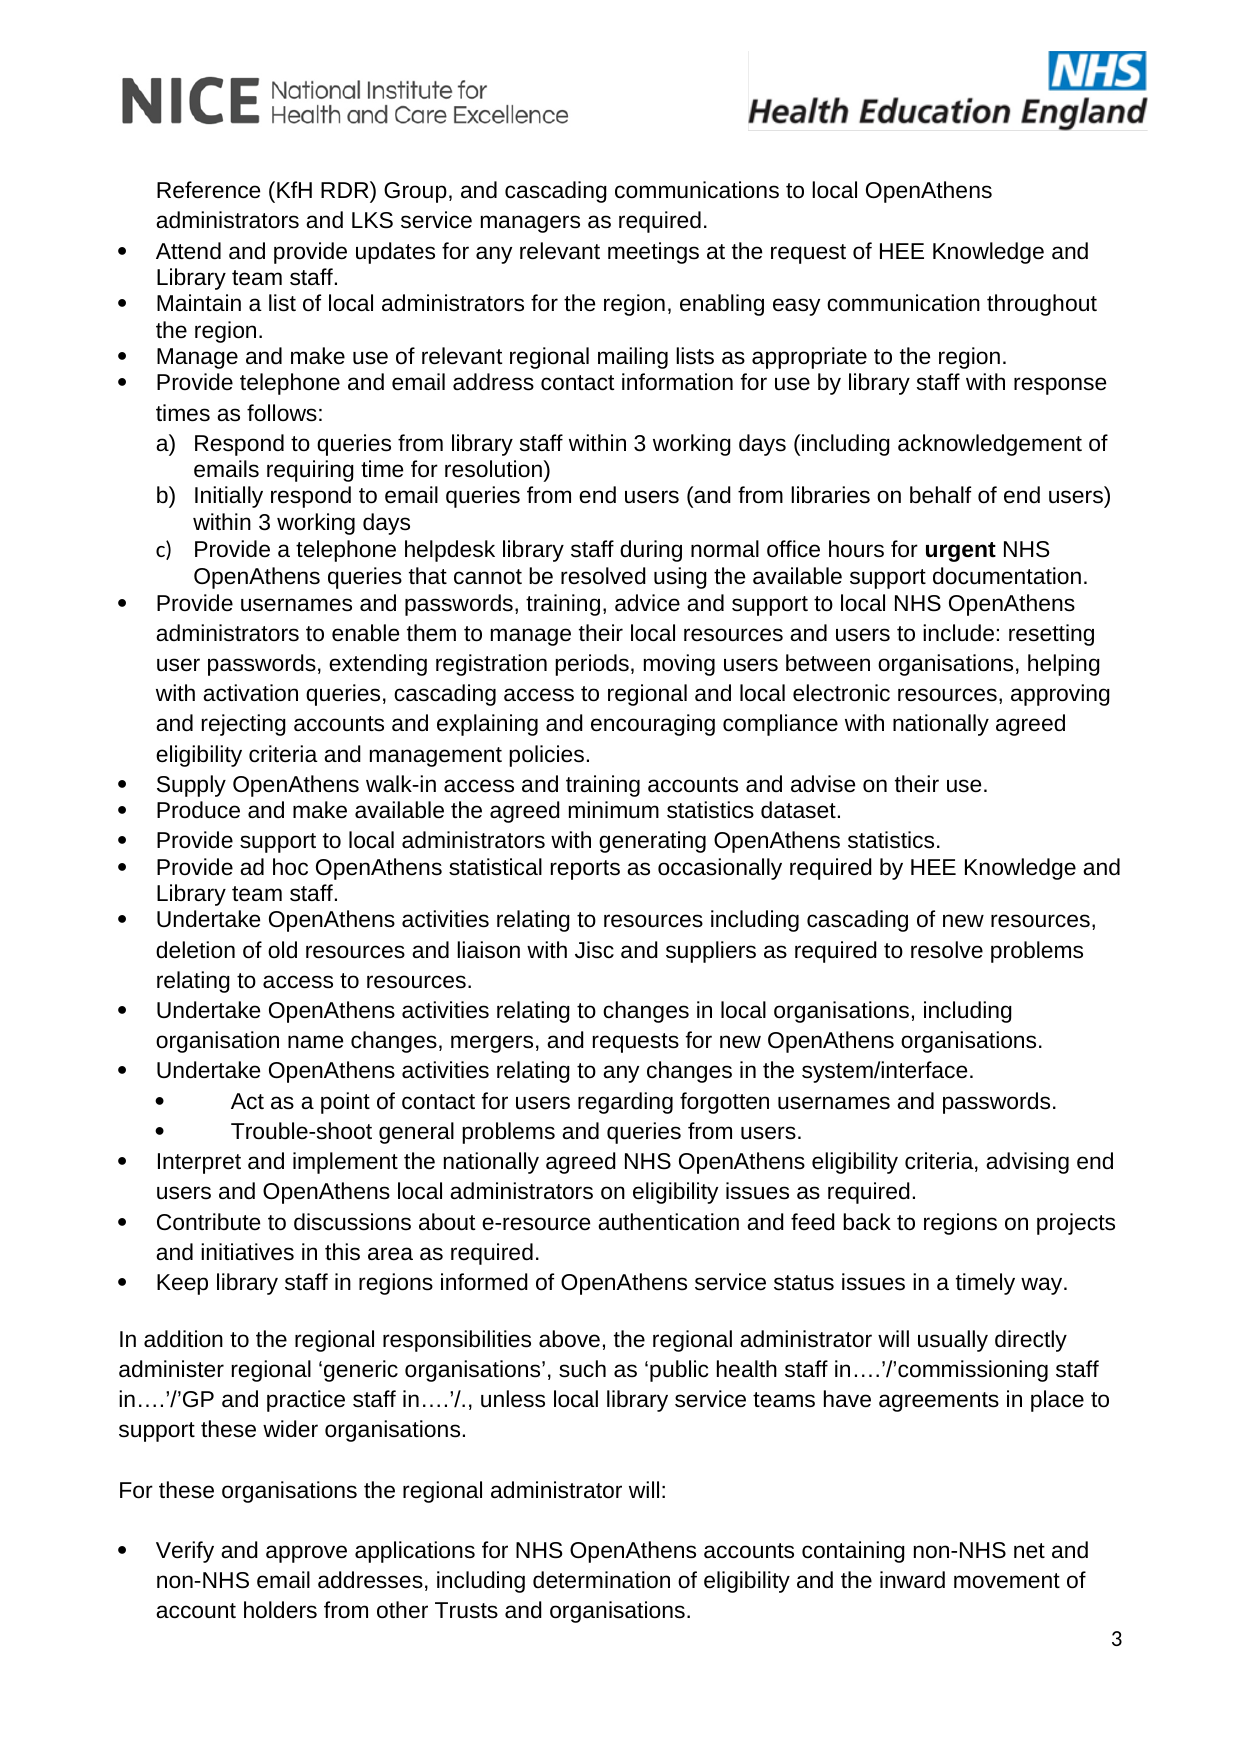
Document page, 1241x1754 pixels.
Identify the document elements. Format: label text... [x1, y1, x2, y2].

text For these organisations the regional administrator will: [118, 1477, 1122, 1503]
list Trouble-shoot general problems and queries from users. [156, 1118, 1122, 1144]
list Contribute to discussions about e-resource authentication and feed back to regions on projects and initiatives in this area as required. [118, 1208, 1122, 1265]
list Initially respond to email queries from end users (and from libraries on behalf of end users) within 3 working days [156, 482, 1122, 535]
list Attend and provide updates for any relevant meetings at the request of HEE Knowledge and Library team staff. [118, 238, 1122, 290]
list Produce and make available the agreed minimum statistics dataset. [118, 797, 1122, 823]
list Maintain a list of local administrators for the region, enabling easy communication throughout the region. [118, 290, 1122, 343]
list Provide support to local administrators with generating OpenAthens statistics. [118, 827, 1122, 854]
list Interpret and implement the nationally agreed NHS OpenAthens eligibility criteria, advising end users and OpenAthens local administrators on eligibility issues as required. [118, 1148, 1122, 1205]
list Keep library staff in regions informed of OpenAthens service status issues in a timely way. [118, 1269, 1122, 1295]
text In addition to the regional responsibilities above, the regional administrator will usually directly administer regional ‘generic organisations’, such as ‘public health staff in….’/’commissioning staff in….’/’GP and practice staff in….’/., unless local library service teams have agreements in place to support these wider organisations. [118, 1326, 1122, 1442]
list Undertake OpenAthens activities relating to changes in local organisations, including organisation name changes, mergers, and requests for new OpenAthens organisations. [118, 997, 1122, 1054]
list Provide a telephone helpdesk library staff during normal office hours for urgent NHS OpenAthens queries that cannot be resolved using the available support documentation. [156, 535, 1122, 589]
list Respond to queries from library staff within 3 working days (including acknowledgement of emails requiring time for resolution) [156, 430, 1122, 482]
list Act as a point of contact for users regarding forgotten usernames and passwords. [156, 1088, 1122, 1114]
list Undertake OpenAthens activities relating to any changes in the system/interface. [118, 1057, 1122, 1084]
list Reference (KfH RDR) Group, and cascading communications to local OpenAthens administrators and LKS service managers as required. [118, 177, 1122, 234]
list Supply OpenAthens walk-in access and training accounts and advise on their use. [118, 771, 1122, 797]
list Provide ad hoc OpenAthens statistical reports as occasionally required by HEE Knowledge and Library team staff. [118, 854, 1122, 906]
list Undertake OpenAthens activities relating to resources including cascading of new resources, deletion of old resources and liaison with Jisc and suppliers as required to resolve problems relating to access to resources. [118, 906, 1122, 993]
list Provide telephone and email address contact information for use by library staff with response times as follows: [118, 369, 1122, 426]
list Verify and approve applications for NHS OpenAthens accounts containing non-NHS net and non-NHS email addresses, including determination of eligibility and the inward movement of account holders from other Trusts and organisations. [118, 1537, 1122, 1624]
list Manage and make use of relevant regional mailing lists as appropriate to the region. [118, 343, 1122, 369]
list Provide usernames and passwords, training, advice and support to local NHS OpenAthens administrators to enable them to manage their local resources and users to include: resetting user passwords, extending registration periods, moving users between organisations, helping with activation queries, cascading access to regional and local electronic resources, approving and rejecting accounts and explaining and encouraging compliance with nationally agreed eligibility criteria and management policies. [118, 589, 1122, 767]
